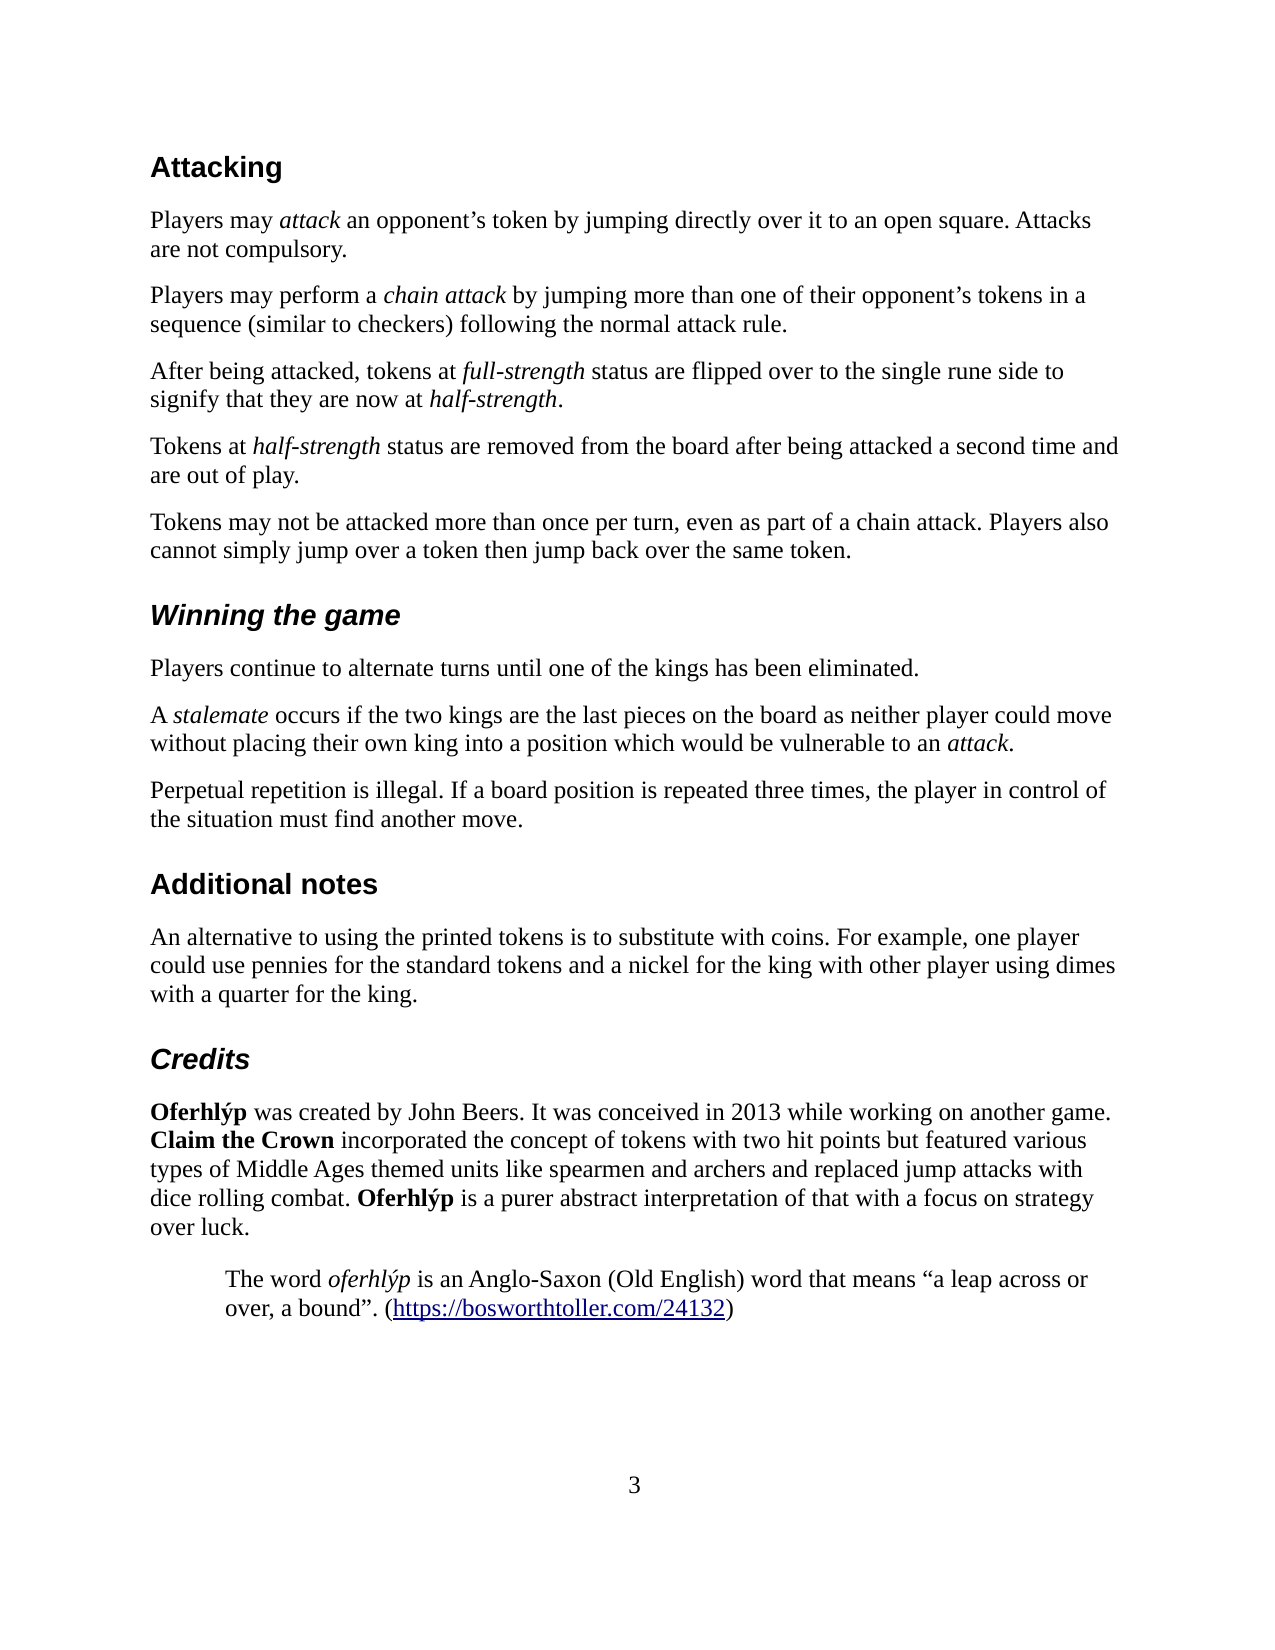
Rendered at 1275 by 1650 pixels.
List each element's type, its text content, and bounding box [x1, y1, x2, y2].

subtitle Credits [150, 1042, 1125, 1075]
text Perpetual repetition is illegal. If a board position is repeated three times, the player in control of the situation must find another move. [150, 775, 1125, 833]
subtitle Additional notes [150, 867, 1125, 900]
subtitle Winning the game [150, 598, 1125, 632]
text Tokens may not be attacked more than once per turn, even as part of a chain attack. Players also cannot simply jump over a token then jump back over the same token. [150, 507, 1125, 564]
text An alternative to using the printed tokens is to substitute with coins. For example, one player could use pennies for the standard tokens and a nickel for the king with other player using dimes with a quarter for the king. [150, 922, 1125, 1008]
text A stalemate occurs if the two kings are the last pieces on the board as neither player could move without placing their own king into a position which would be vulnerable to an attack. [150, 700, 1125, 757]
text Players may attack an opponent’s token by jumping directly over it to an open square. Attacks are not compulsory. [150, 205, 1125, 262]
text Oferhlýp was created by John Beers. It was conceived in 2013 while working on another game. Claim the Crown incorporated the concept of tokens with two hit points but featured various types of Middle Ages themed units like spearmen and archers and replaced jump attacks with dice rolling combat. Oferhlýp is a purer abstract interpretation of that with a focus on strategy over luck. [150, 1097, 1125, 1241]
subtitle Attacking [150, 150, 1125, 183]
text Players may perform a chain attack by jumping more than one of their opponent’s tokens in a sequence (similar to checkers) following the normal attack rule. [150, 280, 1125, 338]
text After being attacked, tokens at full-strength status are flipped over to the single rune side to signify that they are now at half-strength. [150, 356, 1125, 413]
text Players continue to alternate turns until one of the kings has been eliminated. [150, 653, 1125, 682]
text Tokens at half-strength status are removed from the board after being attacked a second time and are out of play. [150, 431, 1125, 489]
text The word oferhlýp is an Anglo-Saxon (Old English) word that means “a leap across or over, a bound”. (https://bosworthtoller.com/24132) [225, 1264, 1125, 1322]
